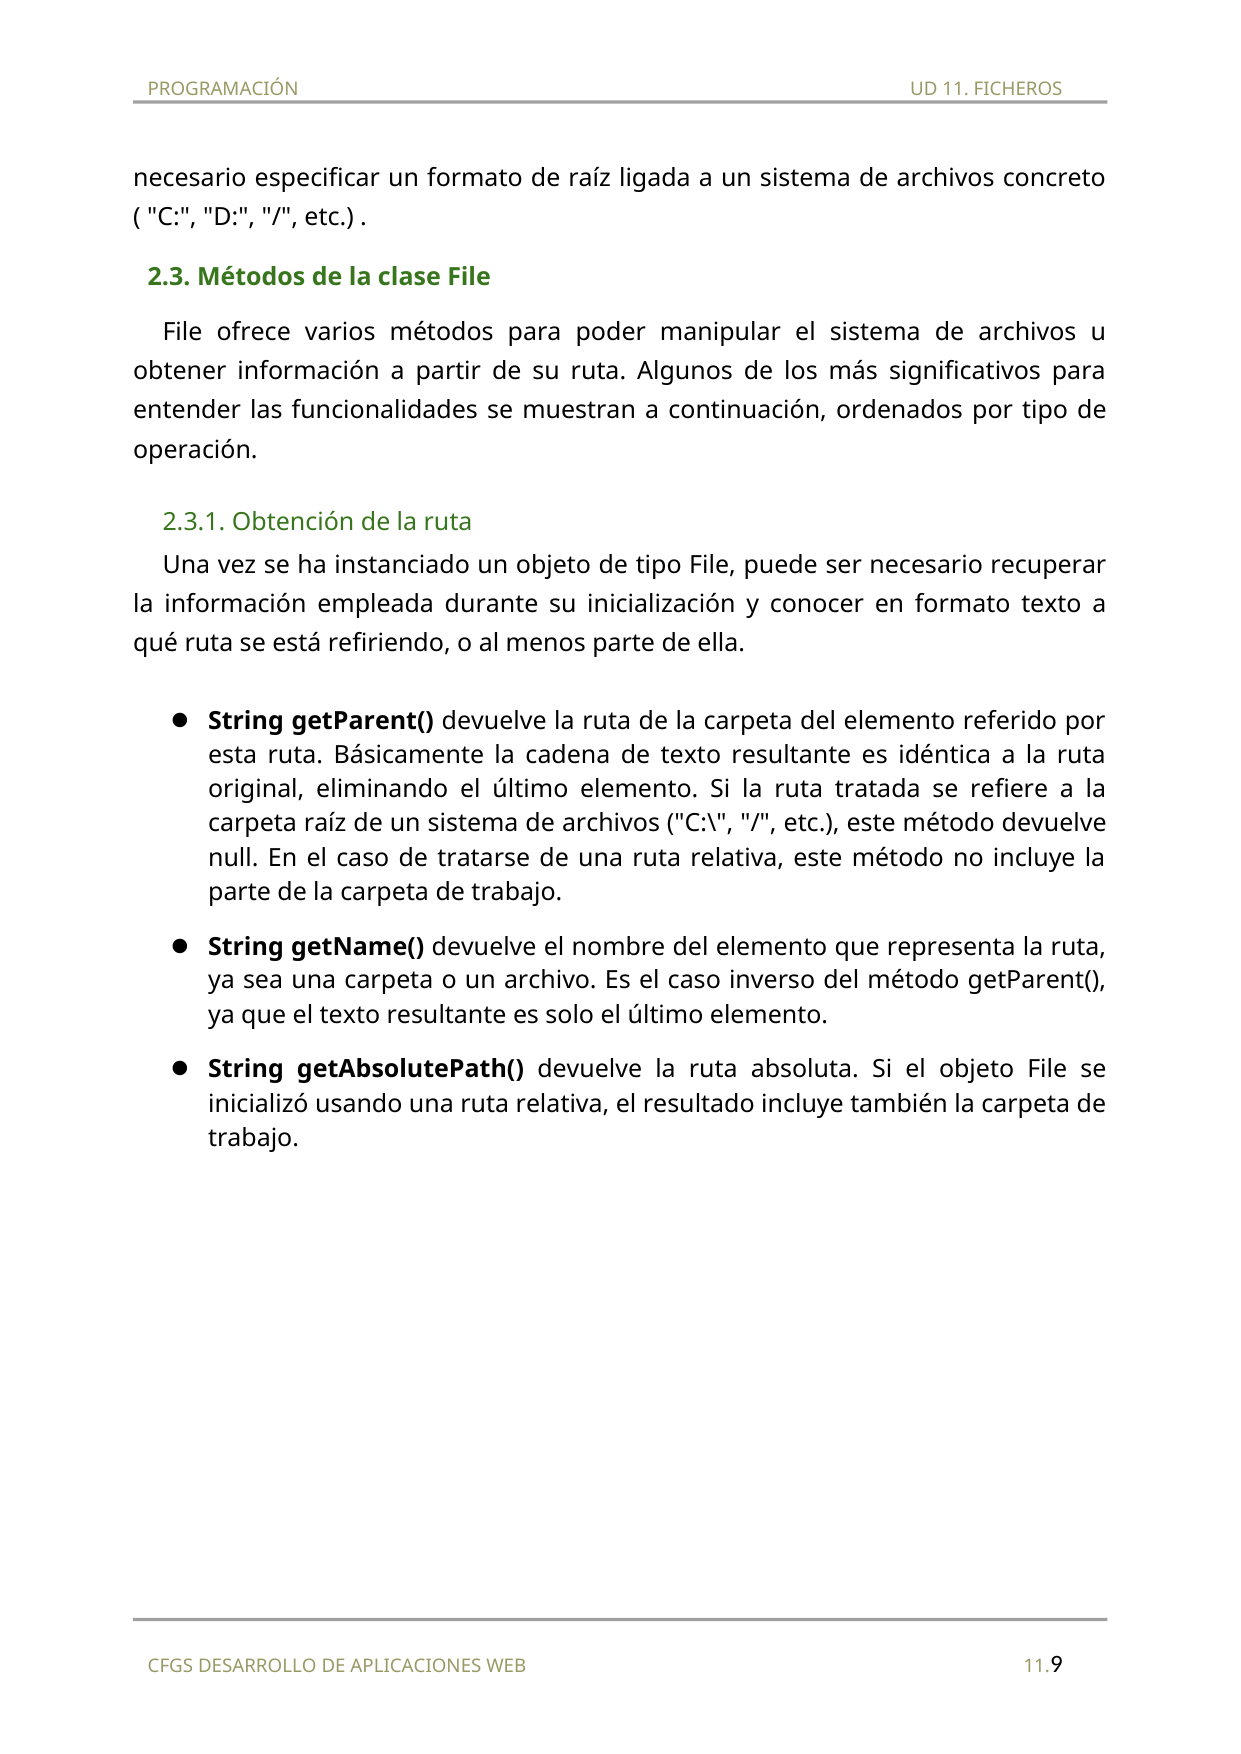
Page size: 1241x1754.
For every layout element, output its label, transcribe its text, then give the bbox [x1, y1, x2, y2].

text File ofrece varios métodos para poder manipular el sistema de archivos u obtener información a partir de su ruta. Algunos de los más significativos para entender las funcionalidades se muestran a continuación, ordenados por tipo de operación. [133, 314, 1107, 465]
text Una vez se ha instanciado un objeto de tipo File, puede ser necesario recuperar la información empleada durante su inicialización y conocer en formato texto a qué ruta se está refiriendo, o al menos parte de ella. [133, 546, 1107, 659]
text necesario especificar un formato de raíz ligada a un sistema de archivos concreto ( "C:", "D:", "/", etc.) . [133, 160, 1107, 233]
list String getAbsolutePath() devuelve la ruta absoluta. Si el objeto File se inicializó usando una ruta relativa, el resultado incluye también la carpeta de trabajo. [170, 1051, 1107, 1153]
subtitle 2.3. Métodos de la clase File [133, 259, 1107, 293]
list String getParent() devuelve la ruta de la carpeta del elemento referido por esta ruta. Básicamente la cadena de texto resultante es idéntica a la ruta original, eliminando el último elemento. Si la ruta tratada se refiere a la carpeta raíz de un sistema de archivos ("C:\", "/", etc.), este método devuelve null. En el caso de tratarse de una ruta relativa, este método no incluye la parte de la carpeta de trabajo. [170, 703, 1107, 907]
subtitle 2.3.1. Obtención de la ruta [133, 504, 1107, 538]
list String getName() devuelve el nombre del elemento que representa la ruta, ya sea una carpeta o un archivo. Es el caso inverso del método getParent(), ya que el texto resultante es solo el último elemento. [170, 928, 1107, 1030]
